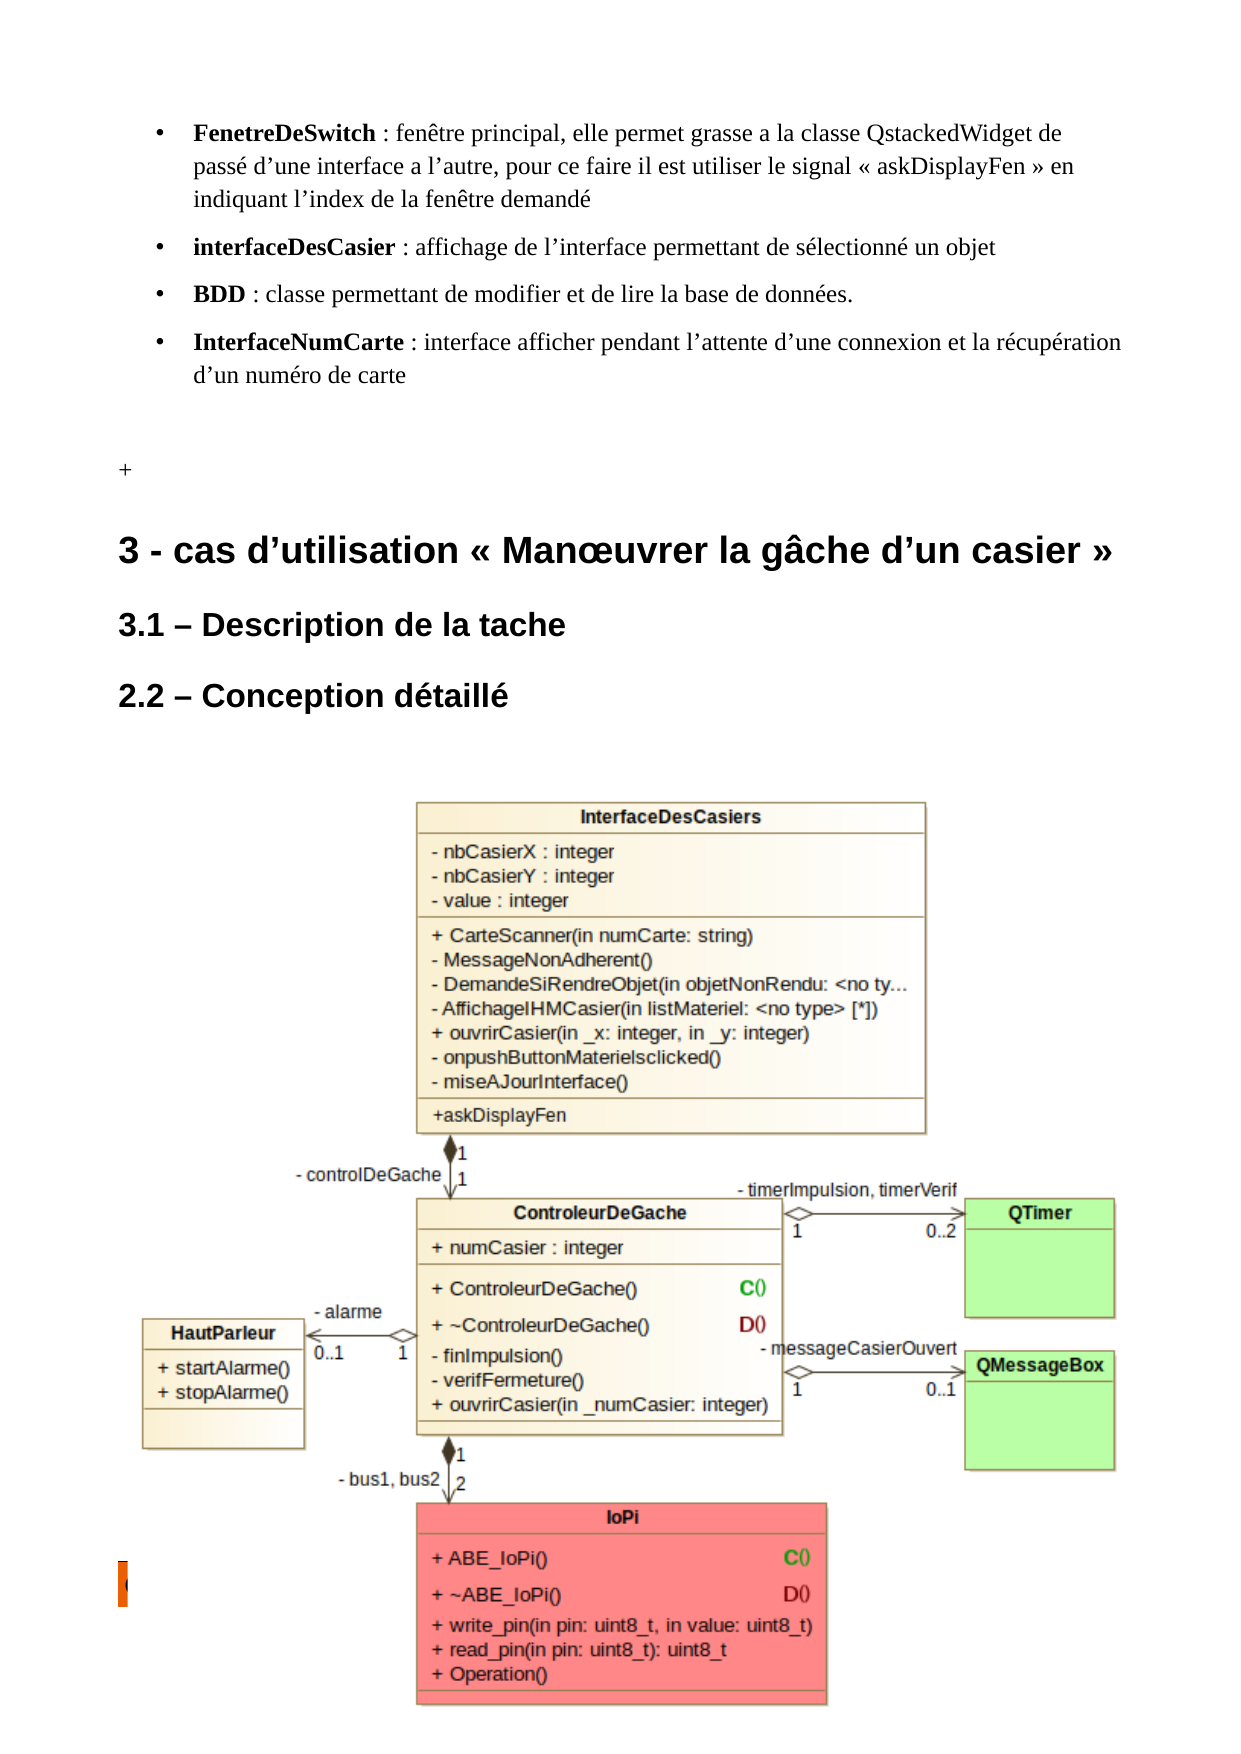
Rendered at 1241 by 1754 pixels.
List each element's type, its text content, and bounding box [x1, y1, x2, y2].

subtitle 2.2 – Conception détaillé [118, 677, 1122, 715]
list InterfaceNumCarte : interface afficher pendant l’attente d’une connexion et la récupération d’un numéro de carte [156, 327, 1122, 389]
text + [118, 455, 1122, 484]
subtitle 3 - cas d’utilisation « Manœuvrer la gâche d’un casier » [118, 528, 1122, 571]
list FenetreDeSwitch : fenêtre principal, elle permet grasse a la classe QstackedWidget de passé d’une interface a l’autre, pour ce faire il est utiliser le signal « askDisplayFen » en indiquant l’index de la fenêtre demandé [156, 118, 1122, 213]
list BDD : classe permettant de modifier et de lire la base de données. [156, 279, 1122, 308]
picture [127, 787, 1132, 1722]
subtitle 3.1 – Description de la tache [118, 605, 1122, 643]
list interfaceDesCasier : affichage de l’interface permettant de sélectionné un objet [156, 232, 1122, 261]
